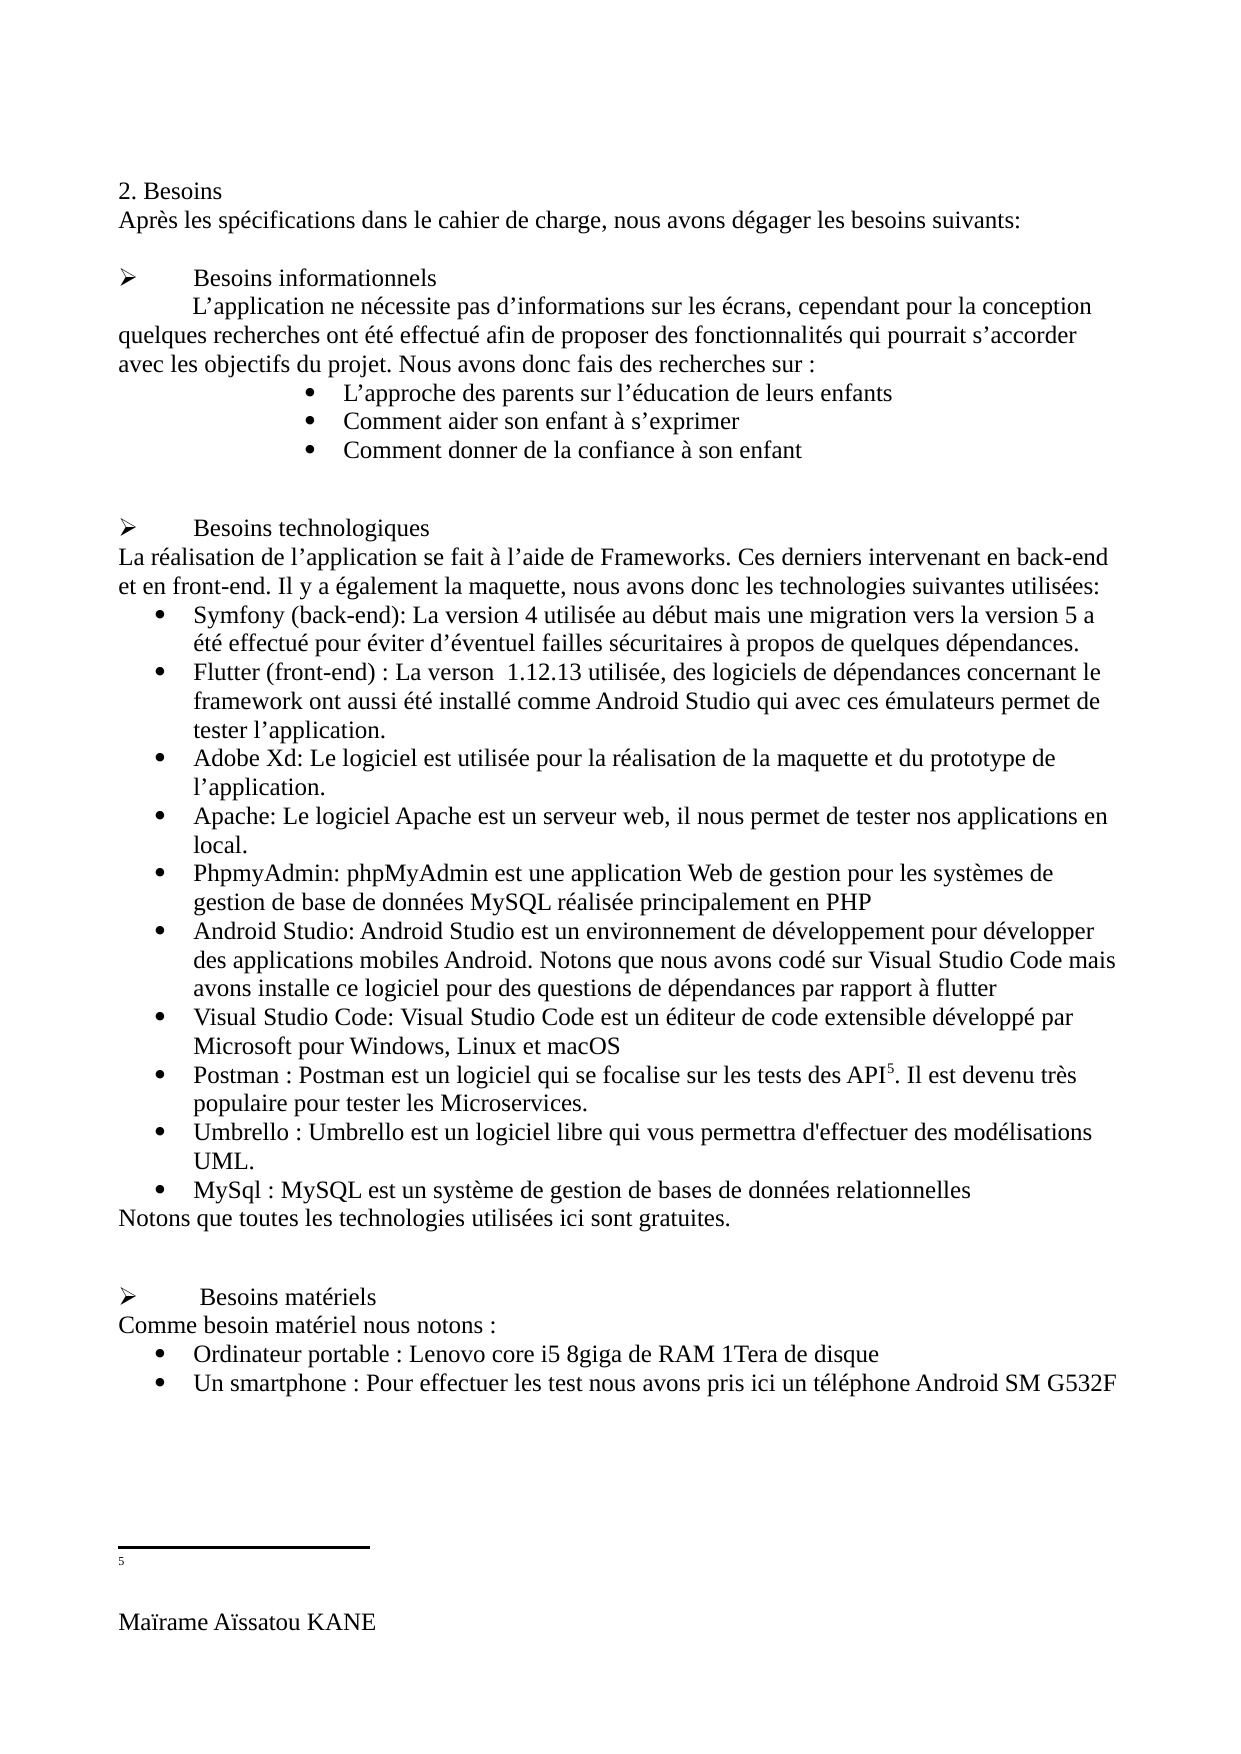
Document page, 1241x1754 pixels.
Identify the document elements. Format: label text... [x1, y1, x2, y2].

list Besoins informationnels [118, 263, 1122, 291]
list Adobe Xd: Le logiciel est utilisée pour la réalisation de la maquette et du prototype de l’application. [156, 743, 1122, 801]
text Après les spécifications dans le cahier de charge, nous avons dégager les besoins suivants: [118, 205, 1122, 234]
list Visual Studio Code: Visual Studio Code est un éditeur de code extensible développé par Microsoft pour Windows, Linux et macOS [156, 1002, 1122, 1060]
text Comme besoin matériel nous notons : [118, 1311, 1122, 1339]
text 2. Besoins [118, 176, 1122, 205]
list Symfony (back-end): La version 4 utilisée au début mais une migration vers la version 5 a été effectué pour éviter d’éventuel failles sécuritaires à propos de quelques dépendances. [156, 600, 1122, 657]
list Notons que toutes les technologies utilisées ici sont gratuites. [118, 1203, 1122, 1232]
list L’approche des parents sur l’éducation de leurs enfants [306, 378, 1122, 406]
list PhpmyAdmin: phpMyAdmin est une application Web de gestion pour les systèmes de gestion de base de données MySQL réalisée principalement en PHP [156, 858, 1122, 916]
list Comment donner de la confiance à son enfant [306, 435, 1122, 464]
list Apache: Le logiciel Apache est un serveur web, il nous permet de tester nos applications en local. [156, 801, 1122, 858]
list Comment aider son enfant à s’exprimer [306, 406, 1122, 435]
list Umbrello : Umbrello est un logiciel libre qui vous permettra d'effectuer des modélisations UML. [156, 1117, 1122, 1175]
list Besoins technologiques [118, 513, 1122, 542]
list Flutter (front-end) : La verson 1.12.13 utilisée, des logiciels de dépendances concernant le framework ont aussi été installé comme Android Studio qui avec ces émulateurs permet de tester l’application. [156, 657, 1122, 743]
list MySql : MySQL est un système de gestion de bases de données relationnelles [156, 1175, 1122, 1203]
list Besoins matériels [118, 1282, 1122, 1311]
text La réalisation de l’application se fait à l’aide de Frameworks. Ces derniers intervenant en back-end et en front-end. Il y a également la maquette, nous avons donc les technologies suivantes utilisées: [118, 542, 1122, 600]
list Android Studio: Android Studio est un environnement de développement pour développer des applications mobiles Android. Notons que nous avons codé sur Visual Studio Code mais avons installe ce logiciel pour des questions de dépendances par rapport à flutter [156, 916, 1122, 1002]
list Ordinateur portable : Lenovo core i5 8giga de RAM 1Tera de disque [156, 1339, 1122, 1368]
text L’application ne nécessite pas d’informations sur les écrans, cependant pour la conception quelques recherches ont été effectué afin de proposer des fonctionnalités qui pourrait s’accorder avec les objectifs du projet. Nous avons donc fais des recherches sur : [118, 291, 1122, 378]
list Postman : Postman est un logiciel qui se focalise sur les tests des API. Il est devenu très populaire pour tester les Microservices. [156, 1060, 1122, 1117]
list Un smartphone : Pour effectuer les test nous avons pris ici un téléphone Android SM G532F [156, 1368, 1122, 1397]
